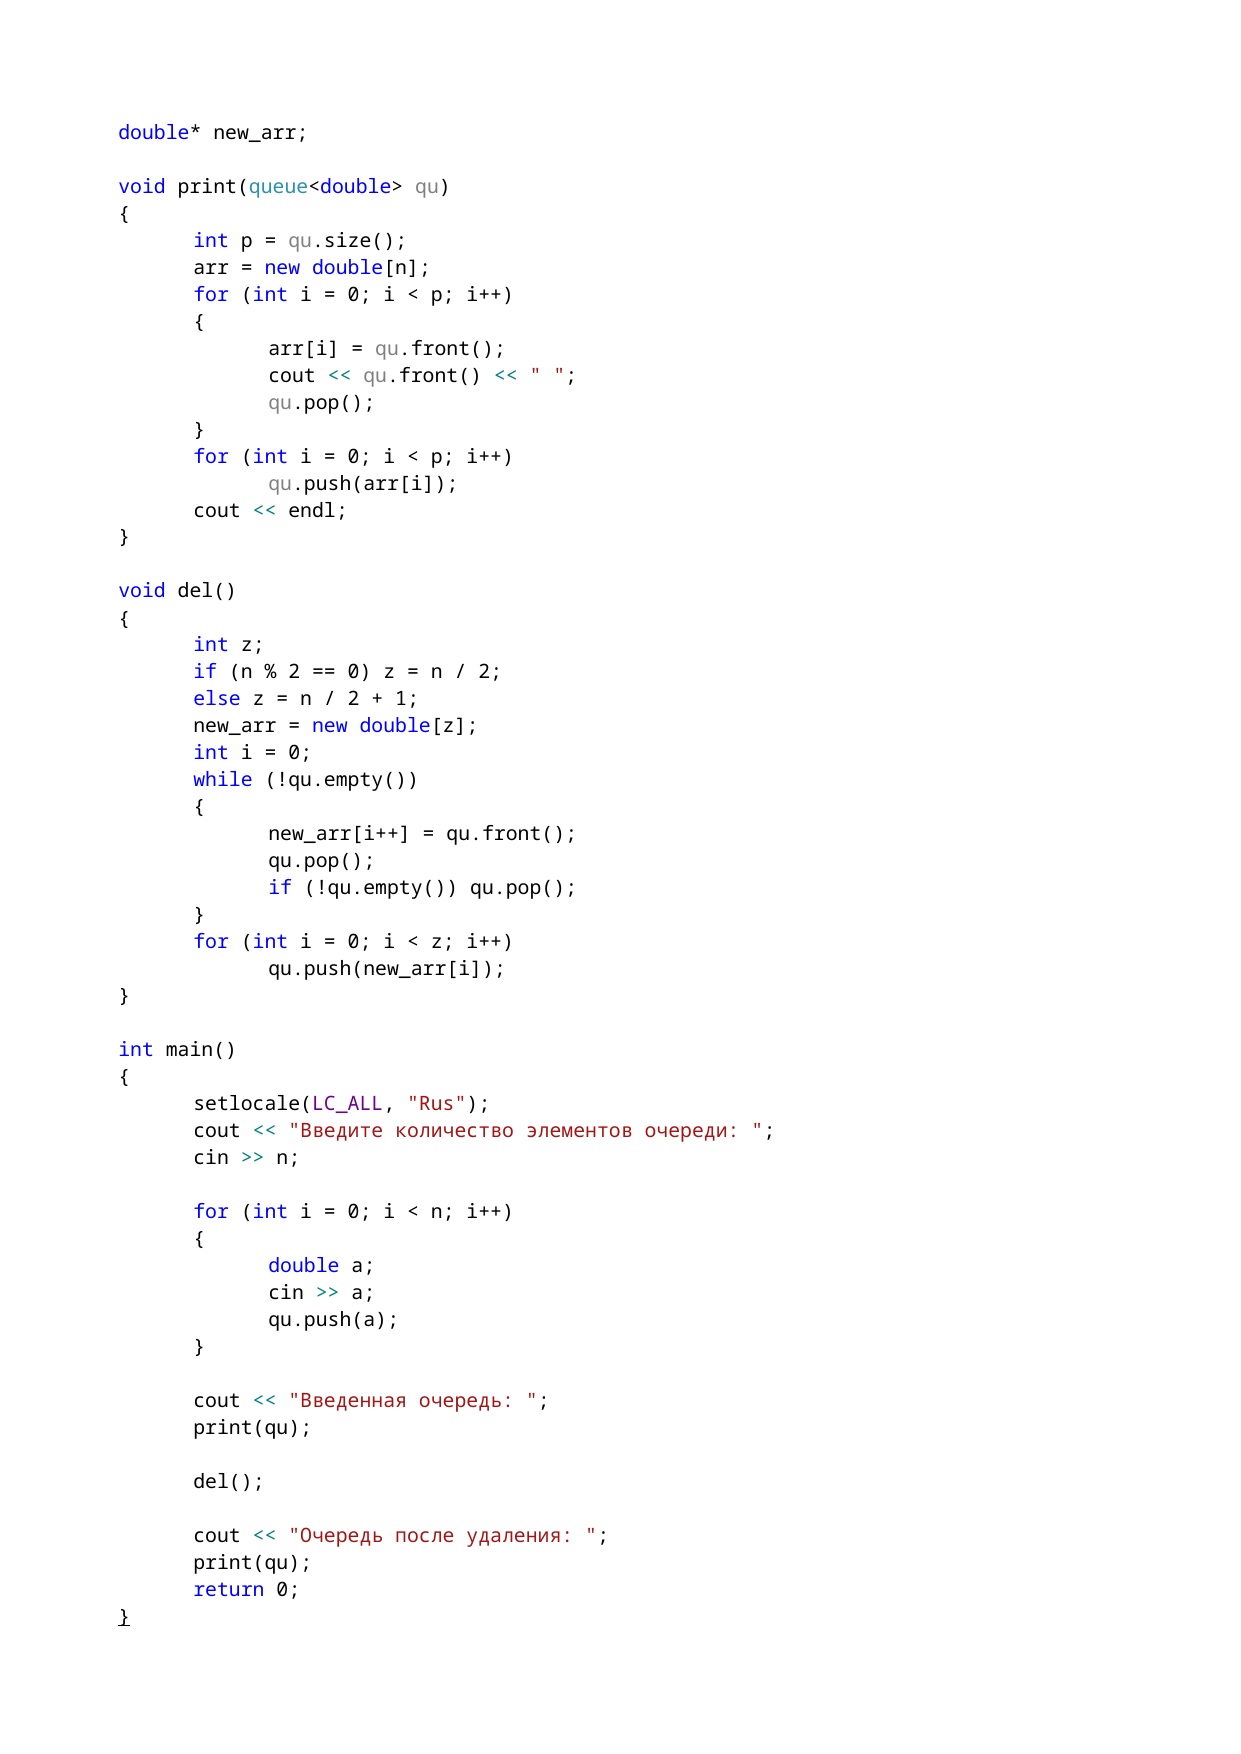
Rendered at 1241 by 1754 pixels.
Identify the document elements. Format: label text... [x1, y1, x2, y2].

text qu.push(arr[i]); [118, 469, 1122, 496]
text if (!qu.empty()) qu.pop(); [118, 873, 1122, 901]
text cout << "Очередь после удаления: "; [118, 1521, 1122, 1548]
text double* new_arr; [118, 118, 1122, 145]
text } [118, 523, 1122, 550]
text cin >> a; [118, 1278, 1122, 1305]
text del(); [118, 1467, 1122, 1494]
text cout << "Введите количество элементов очереди: "; [118, 1116, 1122, 1143]
text void print(queue<double> qu) [118, 172, 1122, 199]
text qu.pop(); [118, 847, 1122, 873]
text int p = qu.size(); [118, 226, 1122, 253]
text } [118, 415, 1122, 442]
text else z = n / 2 + 1; [118, 685, 1122, 712]
text int z; [118, 631, 1122, 658]
text { [118, 1062, 1122, 1089]
text int i = 0; [118, 739, 1122, 766]
text cin >> n; [118, 1143, 1122, 1170]
text for (int i = 0; i < p; i++) [118, 280, 1122, 307]
text { [118, 604, 1122, 631]
text for (int i = 0; i < n; i++) [118, 1197, 1122, 1224]
text { [118, 307, 1122, 334]
text void del() [118, 577, 1122, 604]
text double a; [118, 1251, 1122, 1278]
text return 0; [118, 1575, 1122, 1602]
text qu.push(a); [118, 1305, 1122, 1332]
text } [118, 901, 1122, 927]
text cout << qu.front() << " "; [118, 361, 1122, 388]
text new_arr[i++] = qu.front(); [118, 819, 1122, 847]
text int main() [118, 1035, 1122, 1062]
text if (n % 2 == 0) z = n / 2; [118, 658, 1122, 685]
text for (int i = 0; i < z; i++) [118, 927, 1122, 954]
text } [118, 1332, 1122, 1359]
text while (!qu.empty()) [118, 766, 1122, 793]
text { [118, 793, 1122, 819]
text print(qu); [118, 1413, 1122, 1440]
text { [118, 199, 1122, 226]
text arr[i] = qu.front(); [118, 334, 1122, 361]
text setlocale(LC_ALL, "Rus"); [118, 1089, 1122, 1116]
text } [118, 981, 1122, 1008]
text arr = new double[n]; [118, 253, 1122, 280]
text qu.push(new_arr[i]); [118, 954, 1122, 981]
text cout << endl; [118, 496, 1122, 523]
text new_arr = new double[z]; [118, 712, 1122, 739]
text print(qu); [118, 1548, 1122, 1575]
text cout << "Введенная очередь: "; [118, 1386, 1122, 1413]
text { [118, 1224, 1122, 1251]
text for (int i = 0; i < p; i++) [118, 442, 1122, 469]
text } [118, 1602, 1122, 1629]
text qu.pop(); [118, 388, 1122, 415]
